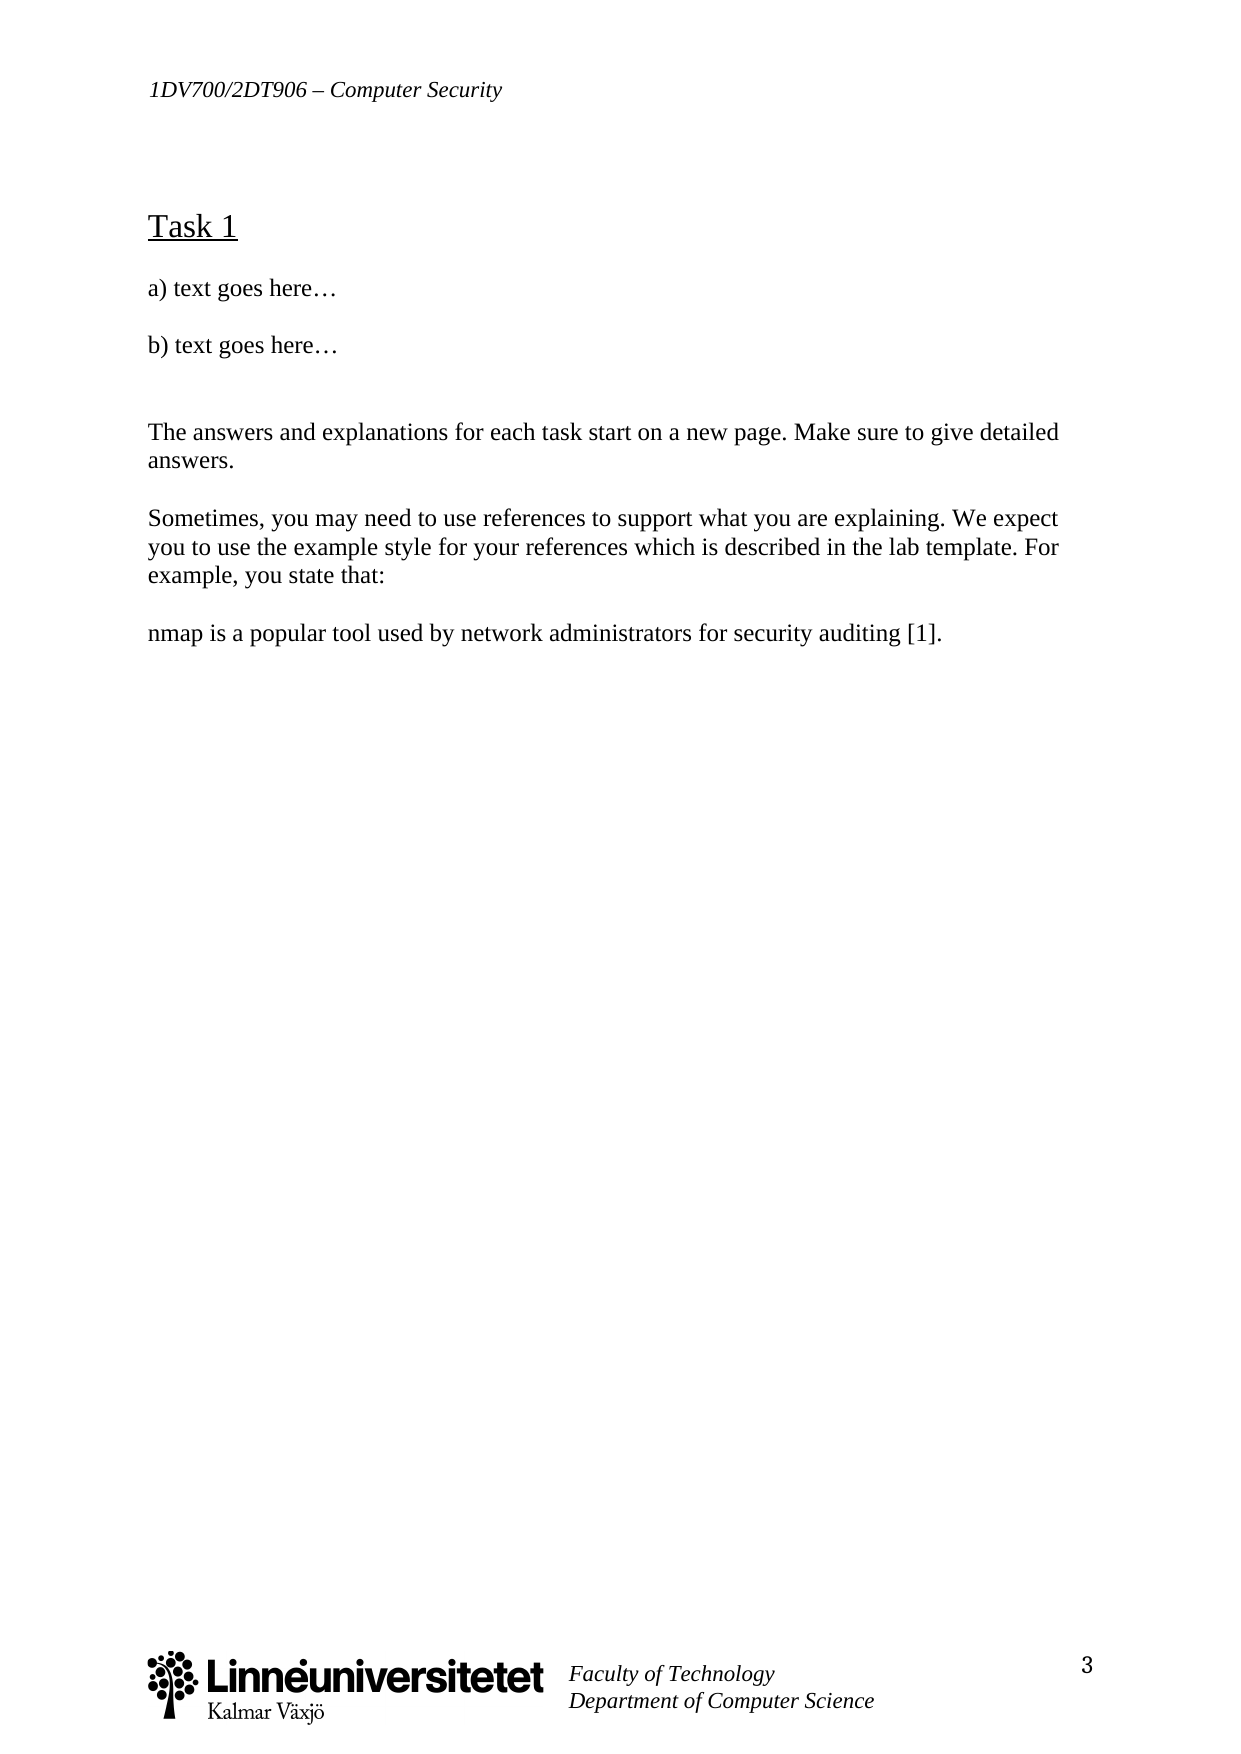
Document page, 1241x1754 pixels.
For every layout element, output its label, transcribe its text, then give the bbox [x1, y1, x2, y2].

text nmap is a popular tool used by network administrators for security auditing [1]. [148, 618, 1093, 647]
text Task 1 [148, 206, 1093, 244]
text a) text goes here… [148, 273, 1093, 302]
picture [147, 1651, 544, 1725]
text b) text goes here… [148, 330, 1093, 359]
text The answers and explanations for each task start on a new page. Make sure to give detailed answers. [148, 417, 1093, 474]
text Sometimes, you may need to use references to support what you are explaining. We expect you to use the example style for your references which is described in the lab template. For example, you state that: [148, 503, 1093, 589]
